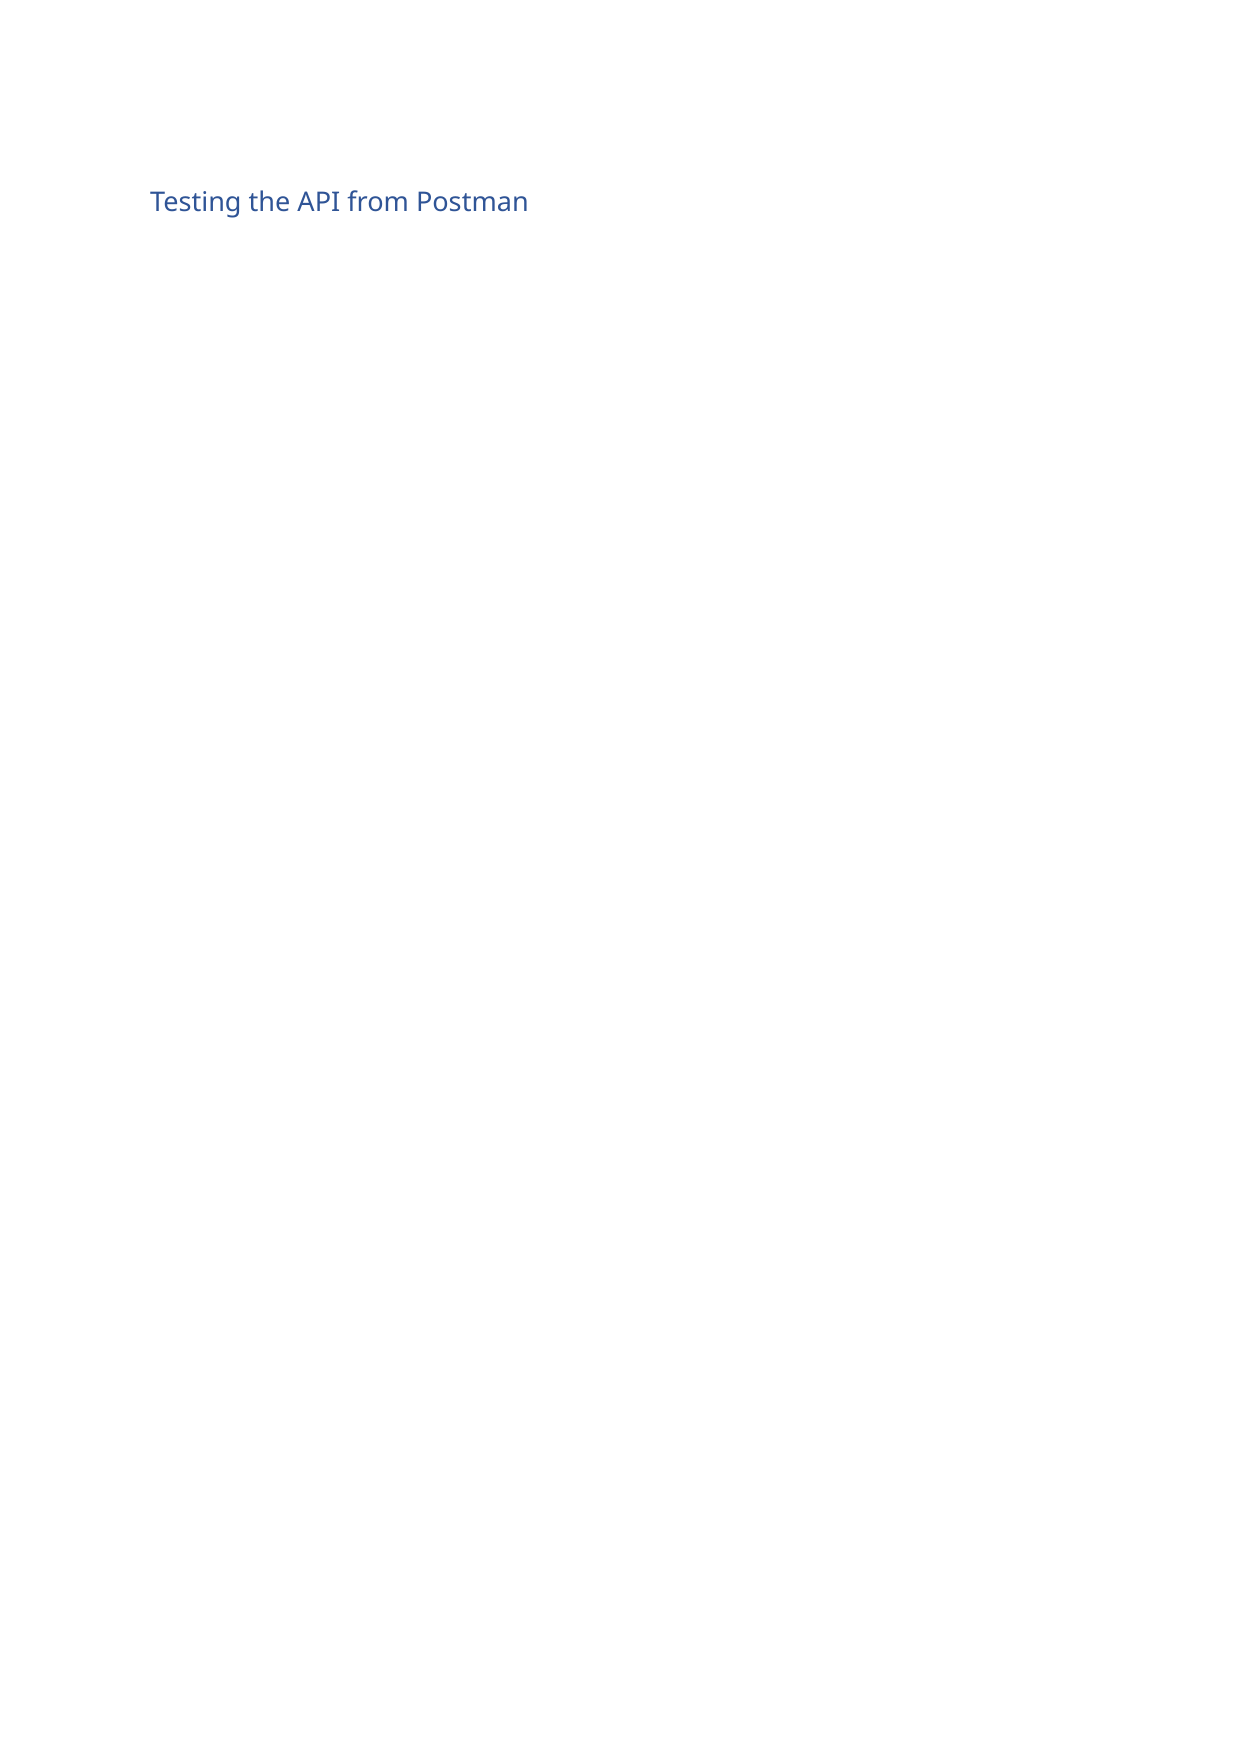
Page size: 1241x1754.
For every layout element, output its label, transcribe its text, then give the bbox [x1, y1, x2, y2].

subtitle Testing the API from Postman [150, 182, 1090, 219]
